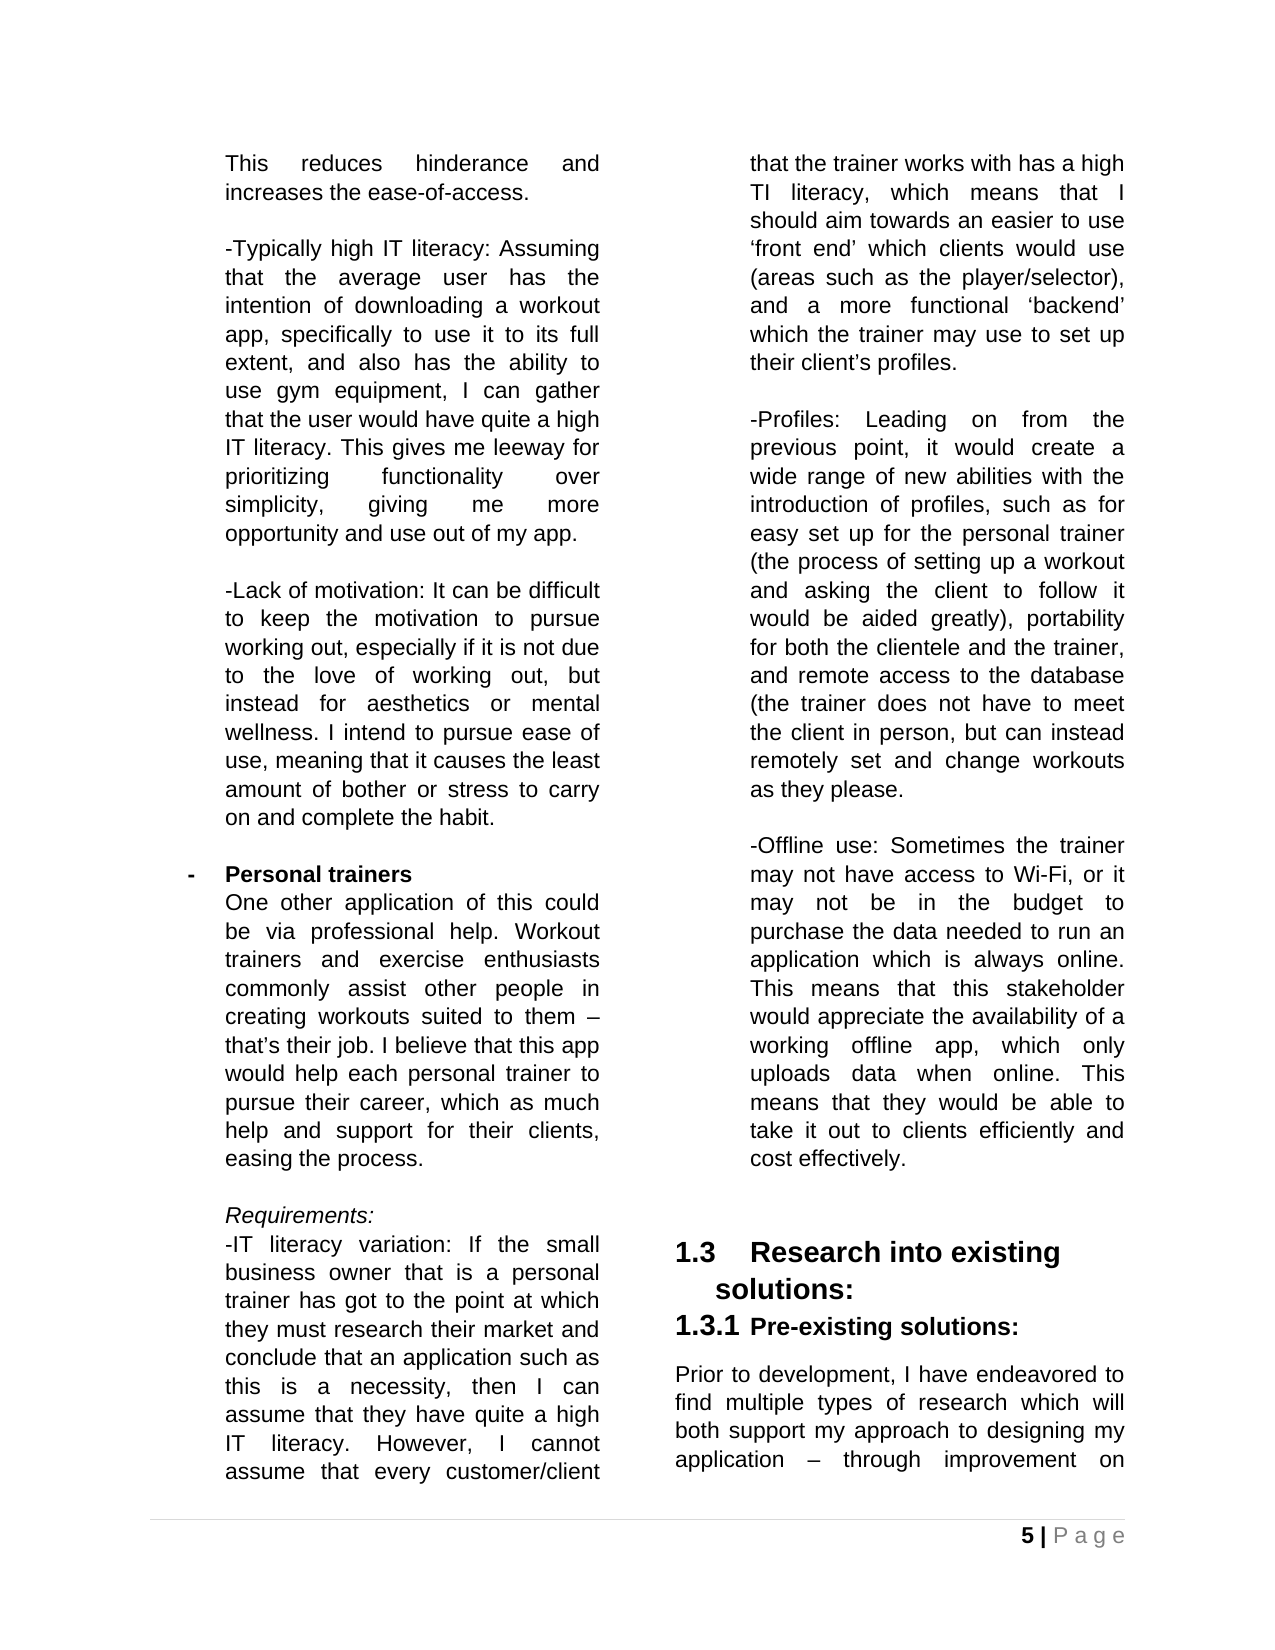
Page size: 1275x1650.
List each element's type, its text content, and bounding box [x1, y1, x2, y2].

text Prior to development, I have endeavored to find multiple types of research which will both support my approach to designing my application – through improvement on [675, 1361, 1125, 1472]
list -Offline use: Sometimes the trainer may not have access to Wi-Fi, or it may not be in the budget to purchase the data needed to run an application which is always online. This means that this stakeholder would appreciate the availability of a working offline app, which only uploads data when online. This means that they would be able to take it out to clients efficiently and cost effectively. [750, 832, 1125, 1172]
list that the trainer works with has a high TI literacy, which means that I should aim towards an easier to use ‘front end’ which clients would use (areas such as the player/selector), and a more functional ‘backend’ which the trainer may use to set up their client’s profiles. [750, 150, 1125, 375]
list -Lack of motivation: It can be difficult to keep the motivation to pursue working out, especially if it is not due to the love of working out, but instead for aesthetics or mental wellness. I intend to pursue ease of use, meaning that it causes the least amount of bother or stress to carry on and complete the habit. [225, 577, 600, 830]
list Personal trainers [187, 861, 600, 887]
list One other application of this could be via professional help. Workout trainers and exercise enthusiasts commonly assist other people in creating workouts suited to them – that’s their job. I believe that this app would help each personal trainer to pursue their career, which as much help and support for their clients, easing the process. [225, 889, 600, 1172]
list This reduces hinderance and increases the ease-of-access. [225, 150, 600, 205]
list Requirements: [225, 1202, 600, 1228]
list -Profiles: Leading on from the previous point, it would create a wide range of new abilities with the introduction of profiles, such as for easy set up for the personal trainer (the process of setting up a workout and asking the client to follow it would be aided greatly), portability for both the clientele and the trainer, and remote access to the database (the trainer does not have to meet the client in person, but can instead remotely set and change workouts as they please. [750, 406, 1125, 802]
list Pre-existing solutions: [675, 1308, 1125, 1341]
list -IT literacy variation: If the small business owner that is a personal trainer has got to the point at which they must research their market and conclude that an application such as this is a necessity, then I can assume that they have quite a high IT literacy. However, I cannot assume that every customer/client [225, 1231, 600, 1484]
list -Typically high IT literacy: Assuming that the average user has the intention of downloading a workout app, specifically to use it to its full extent, and also has the ability to use gym equipment, I can gather that the user would have quite a high IT literacy. This gives me leeway for prioritizing functionality over simplicity, giving me more opportunity and use out of my app. [225, 235, 600, 546]
list Research into existing solutions: [675, 1236, 1125, 1305]
